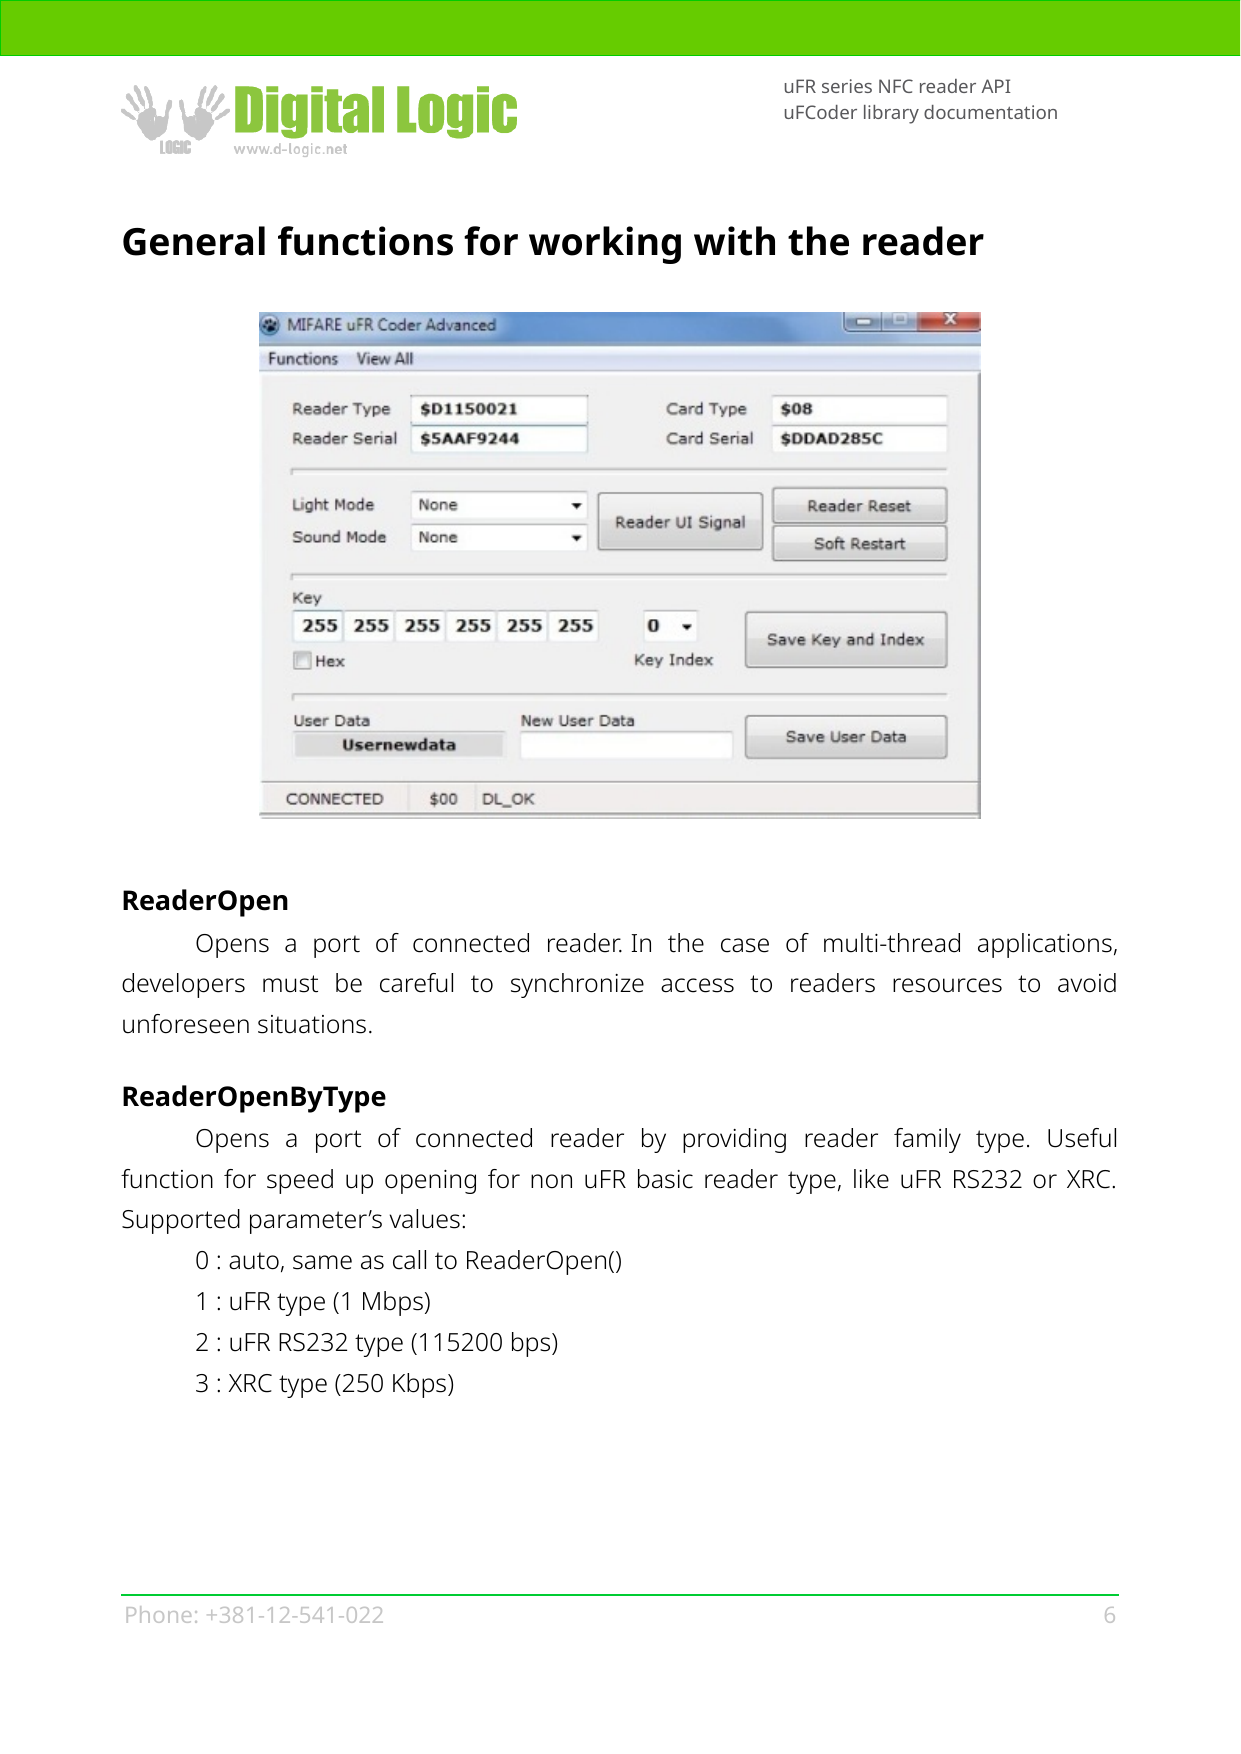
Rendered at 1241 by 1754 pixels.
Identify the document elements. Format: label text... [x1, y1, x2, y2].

text 0 : auto, same as call to ReaderOpen() [121, 1243, 1119, 1277]
subtitle ReaderOpenByType [121, 1077, 1119, 1114]
text 2 : uFR RS232 type (115200 bps) [121, 1325, 1119, 1359]
text 3 : XRC type (250 Kbps) [121, 1366, 1119, 1399]
picture [118, 84, 520, 158]
subtitle ReaderOpen [121, 882, 1119, 919]
text 1 : uFR type (1 Mbps) [121, 1284, 1119, 1318]
subtitle General functions for working with the reader [121, 215, 1119, 266]
picture [259, 312, 981, 819]
text Opens a port of connected reader. In the case of multi-thread applications, developers must be careful to synchronize access to readers resources to avoid unforeseen situations. [121, 925, 1119, 1041]
text Opens a port of connected reader by providing reader family type. Useful function for speed up opening for non uFR basic reader type, like uFR RS232 or XRC. Supported parameter’s values: [121, 1121, 1119, 1236]
